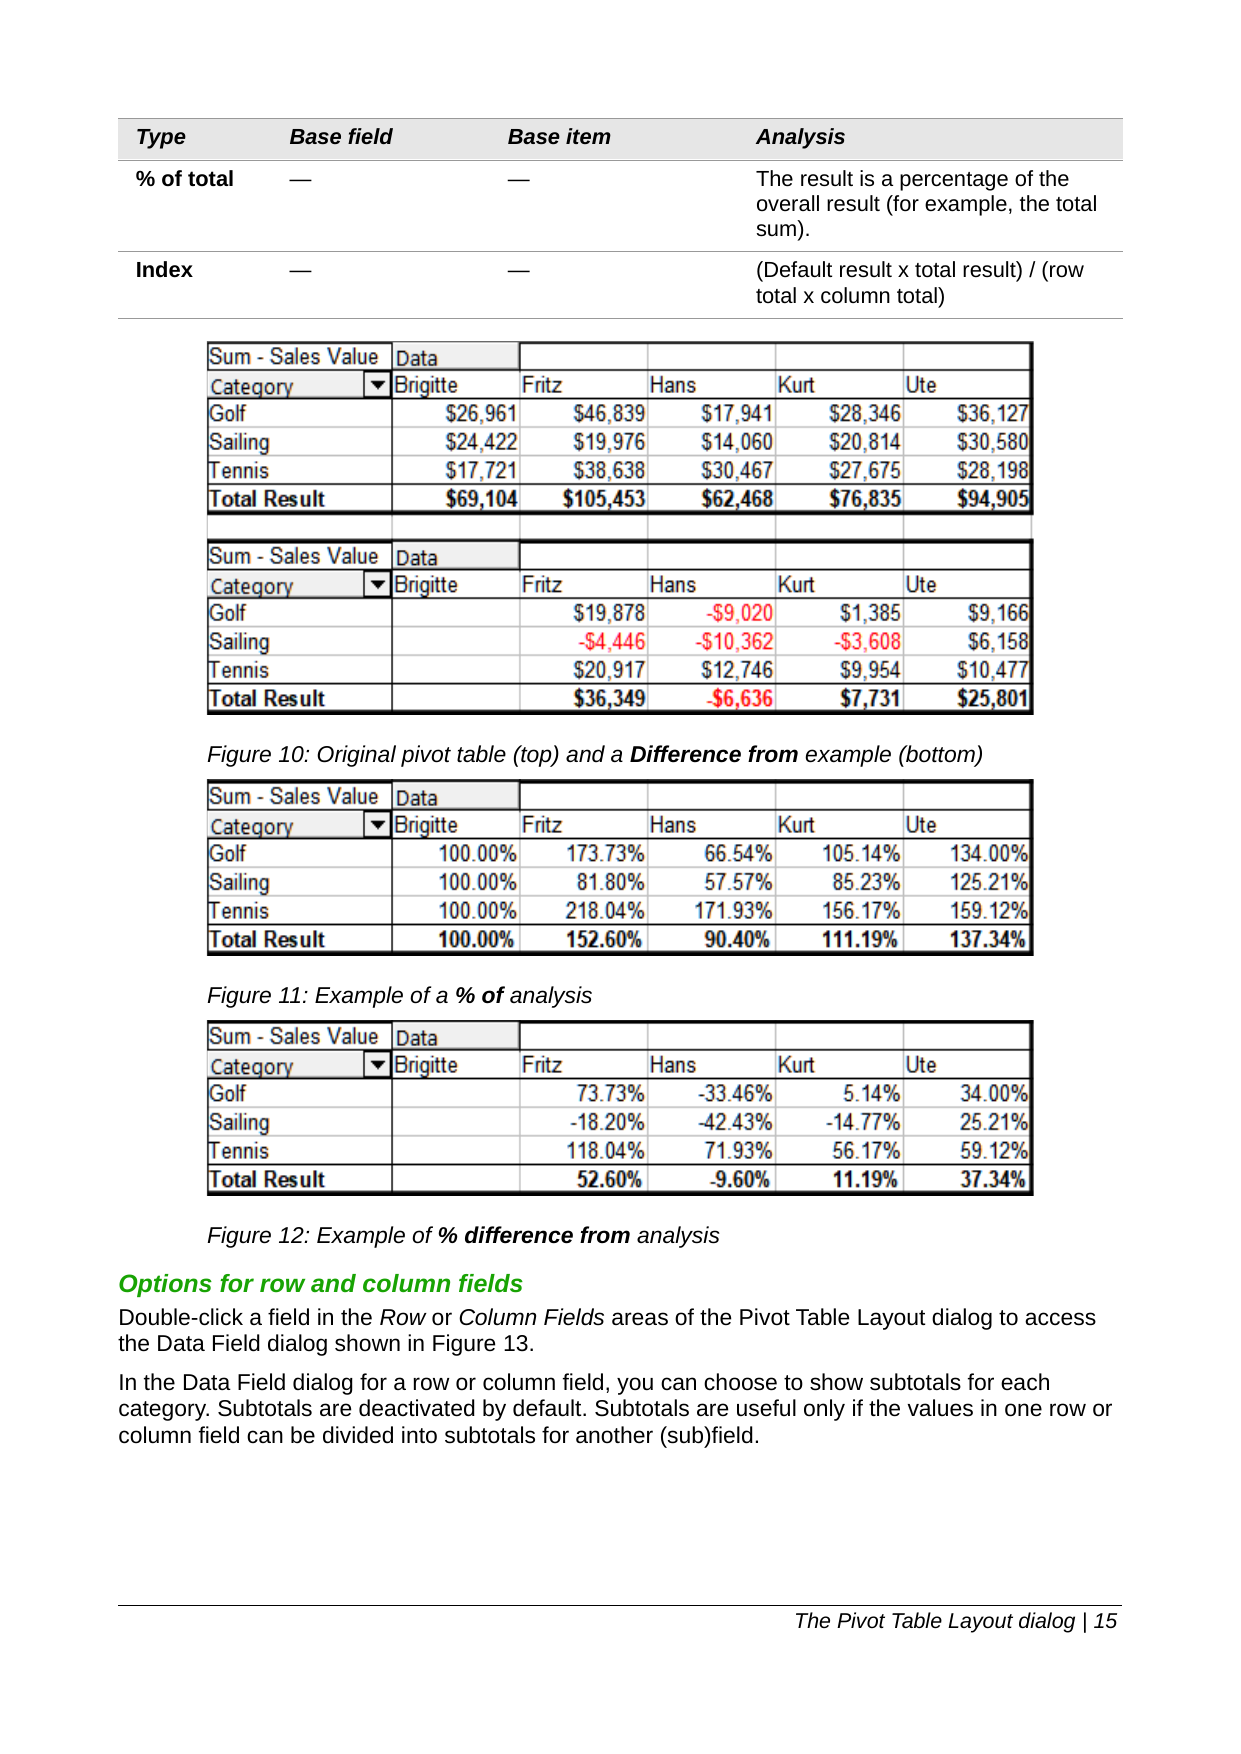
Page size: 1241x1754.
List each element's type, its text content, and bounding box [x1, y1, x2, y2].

text In the Data Field dialog for a row or column field, you can choose to show subtotals for each category. Subtotals are deactivated by default. Subtotals are useful only if the values in one row or column field can be divided into subtotals for another (sub)field. [118, 1369, 1122, 1448]
text Figure 11: Example of a % of analysis [207, 956, 1033, 1008]
text Figure 10: Original pivot table (top) and a Difference from example (bottom) [207, 715, 1033, 768]
picture [206, 779, 1034, 956]
table_cell — [272, 252, 490, 318]
table_cell The result is a percentage of the overall result (for example, the total sum). [738, 161, 1123, 251]
table_cell (Default result x total result) / (row total x column total) [738, 252, 1123, 318]
table_header Type [118, 119, 272, 159]
text Figure 12: Example of % difference from analysis [207, 1196, 1033, 1248]
table_cell — [490, 252, 738, 318]
table_cell % of total [118, 161, 272, 251]
text Double-click a field in the Row or Column Fields areas of the Pivot Table Layout dialog to access the Data Field dialog shown in Figure 13. [118, 1304, 1122, 1356]
table_header Base item [490, 119, 738, 159]
table_cell — [490, 161, 738, 251]
subtitle Options for row and column fields [118, 1269, 1122, 1298]
table_cell Index [118, 252, 272, 318]
table_header Base field [272, 119, 490, 159]
table_header Analysis [738, 119, 1123, 159]
picture [206, 1020, 1034, 1196]
picture [206, 341, 1034, 715]
table_cell — [272, 161, 490, 251]
